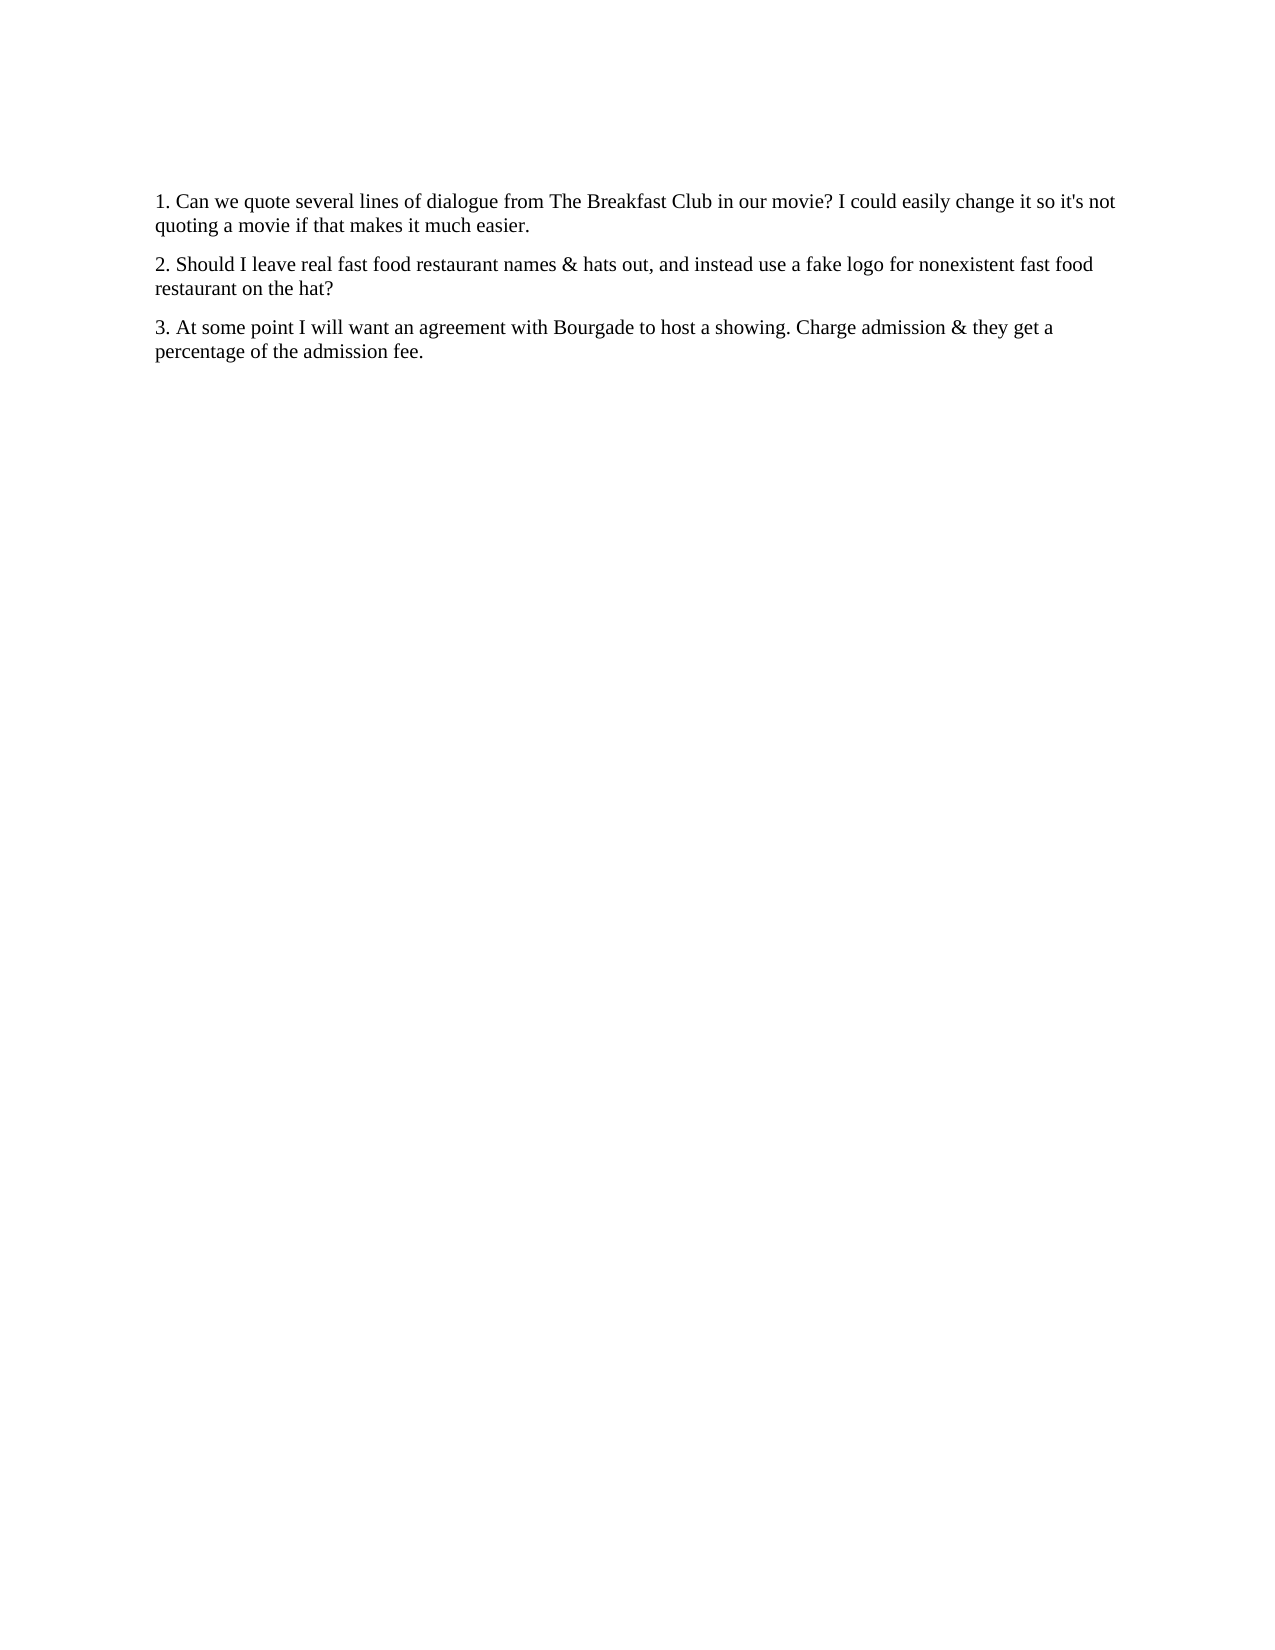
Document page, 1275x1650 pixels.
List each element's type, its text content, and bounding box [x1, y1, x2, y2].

subtitle 3. At some point I will want an agreement with Bourgade to host a showing. Charge admission & they get a percentage of the admission fee. [155, 315, 1129, 363]
subtitle 2. Should I leave real fast food restaurant names & hats out, and instead use a fake logo for nonexistent fast food restaurant on the hat? [155, 252, 1129, 300]
subtitle 1. Can we quote several lines of dialogue from The Breakfast Club in our movie? I could easily change it so it's not quoting a movie if that makes it much easier. [155, 189, 1129, 237]
